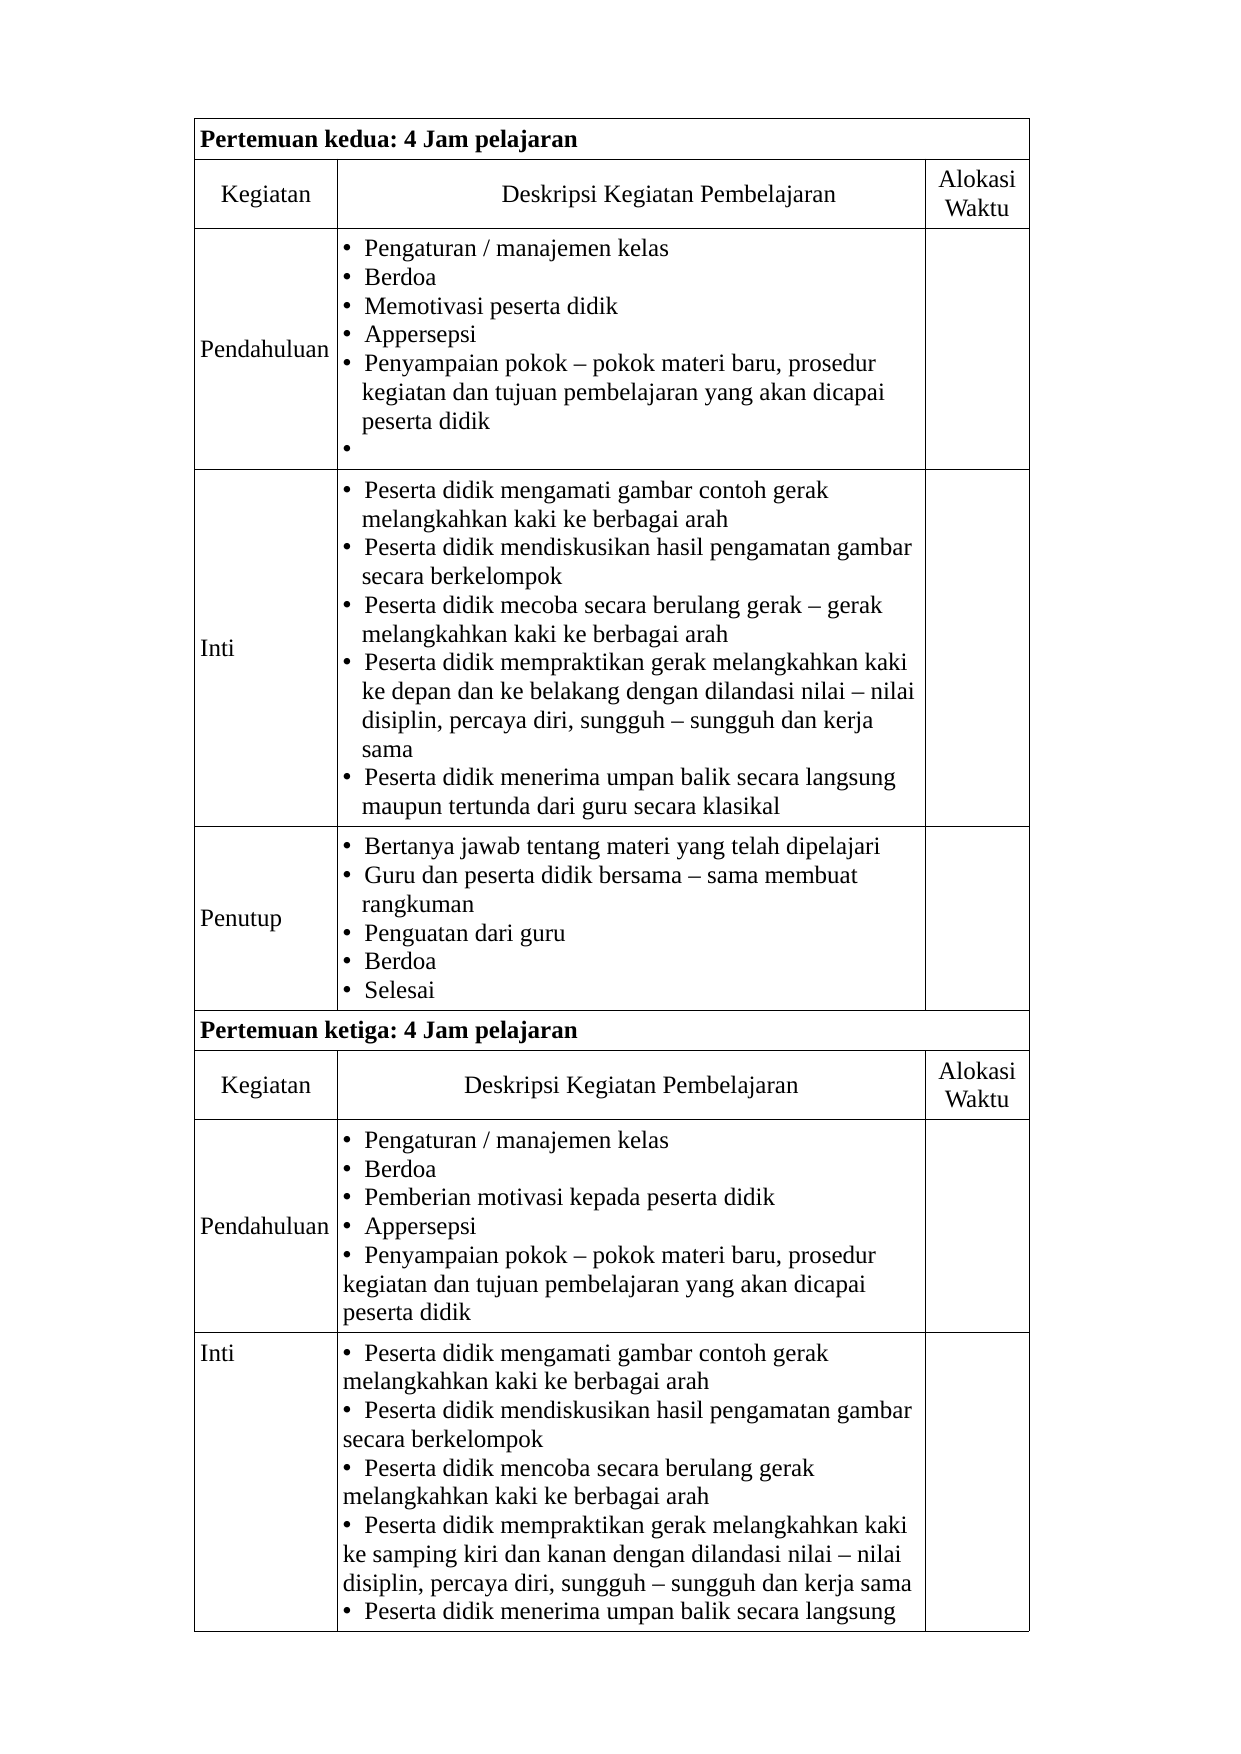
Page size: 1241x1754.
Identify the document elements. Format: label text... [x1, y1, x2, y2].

table_cell Peserta didik mengamati gambar contoh gerak melangkahkan kaki ke berbagai arah Peserta didik mendiskusikan hasil pengamatan gambar secara berkelompok Peserta didik mencoba secara berulang gerak melangkahkan kaki ke berbagai arah Peserta didik mempraktikan gerak melangkahkan kaki ke samping kiri dan kanan dengan dilandasi nilai – nilai disiplin, percaya diri, sungguh – sungguh dan kerja sama Peserta didik menerima umpan balik secara langsung [338, 1333, 925, 1631]
table_cell Inti [195, 470, 337, 826]
table_cell [926, 1333, 1029, 1631]
table_cell Bertanya jawab tentang materi yang telah dipelajari Guru dan peserta didik bersama – sama membuat rangkuman Penguatan dari guru Berdoa Selesai [338, 827, 925, 1010]
table_cell Peserta didik mengamati gambar contoh gerak melangkahkan kaki ke berbagai arah Peserta didik mendiskusikan hasil pengamatan gambar secara berkelompok Peserta didik mecoba secara berulang gerak – gerak melangkahkan kaki ke berbagai arah Peserta didik mempraktikan gerak melangkahkan kaki ke depan dan ke belakang dengan dilandasi nilai – nilai disiplin, percaya diri, sungguh – sungguh dan kerja sama Peserta didik menerima umpan balik secara langsung maupun tertunda dari guru secara klasikal [338, 470, 925, 826]
table_cell Deskripsi Kegiatan Pembelajaran [338, 160, 925, 227]
table_cell Pengaturan / manajemen kelas Berdoa Memotivasi peserta didik Appersepsi Penyampaian pokok – pokok materi baru, prosedur kegiatan dan tujuan pembelajaran yang akan dicapai peserta didik [338, 229, 925, 469]
table_cell Kegiatan [195, 160, 337, 227]
table_cell Alokasi Waktu [926, 1051, 1029, 1119]
table_cell Penutup [195, 827, 337, 1010]
table_cell [926, 827, 1029, 1010]
table_cell Pertemuan kedua: 4 Jam pelajaran [195, 119, 1029, 158]
table_cell Inti [195, 1333, 337, 1631]
table_cell [926, 229, 1029, 469]
table_cell Pertemuan ketiga: 4 Jam pelajaran [195, 1011, 1029, 1050]
table_cell Pendahuluan [195, 1120, 337, 1332]
table_cell Alokasi Waktu [926, 160, 1029, 227]
table_cell Pendahuluan [195, 229, 337, 469]
table_cell [926, 1120, 1029, 1332]
table_cell [926, 470, 1029, 826]
table_cell Kegiatan [195, 1051, 337, 1119]
table_cell Deskripsi Kegiatan Pembelajaran [338, 1051, 925, 1119]
table_cell Pengaturan / manajemen kelas Berdoa Pemberian motivasi kepada peserta didik Appersepsi Penyampaian pokok – pokok materi baru, prosedur kegiatan dan tujuan pembelajaran yang akan dicapai peserta didik [338, 1120, 925, 1332]
